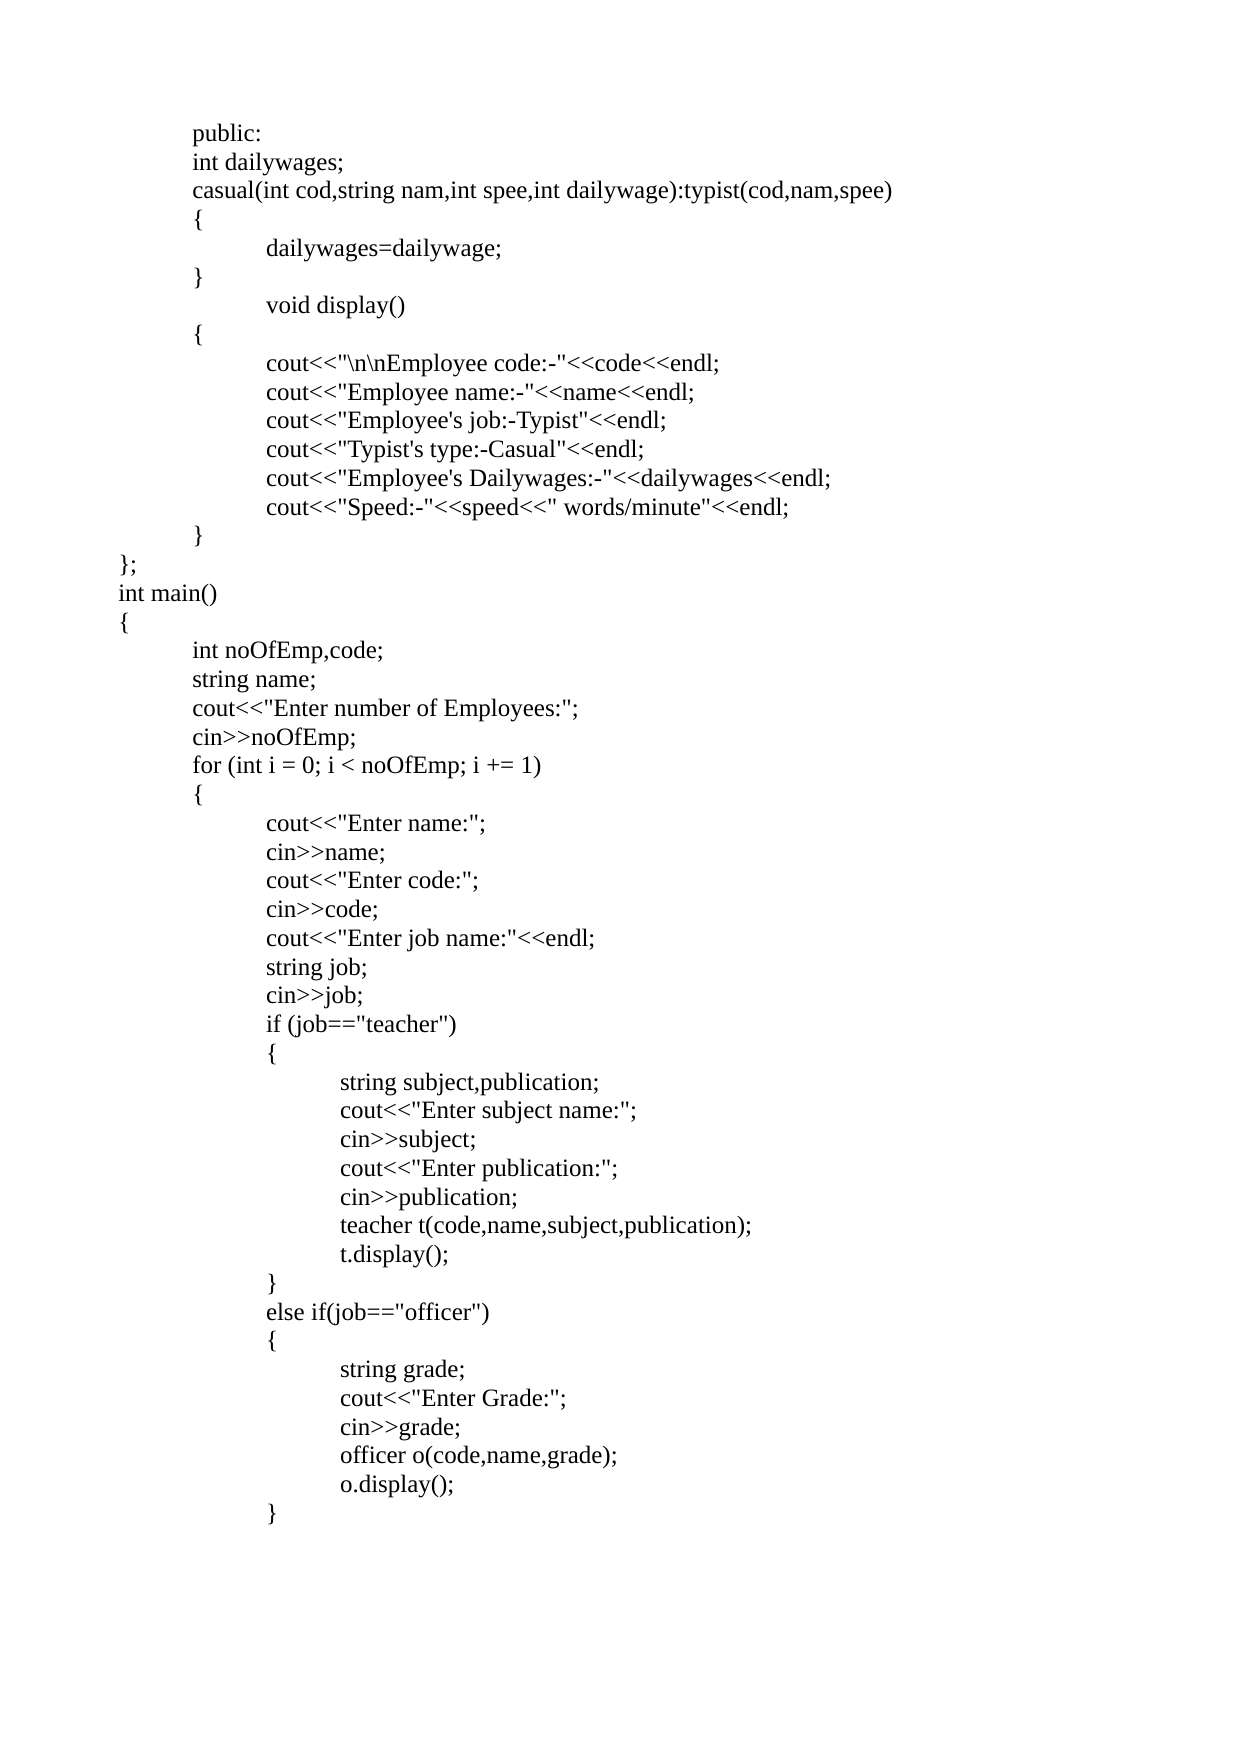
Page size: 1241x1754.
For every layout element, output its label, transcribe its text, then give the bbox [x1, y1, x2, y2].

text } [118, 1268, 1122, 1297]
text cout<<"Enter subject name:"; [118, 1096, 1122, 1124]
text cin>>subject; [118, 1124, 1122, 1153]
text casual(int cod,string nam,int spee,int dailywage):typist(cod,nam,spee) [118, 176, 1122, 204]
text cin>>name; [118, 837, 1122, 866]
text { [118, 1326, 1122, 1354]
text teacher t(code,name,subject,publication); [118, 1211, 1122, 1239]
text void display() [118, 291, 1122, 319]
text }; [118, 549, 1122, 578]
text officer o(code,name,grade); [118, 1441, 1122, 1469]
text { [118, 204, 1122, 233]
text for (int i = 0; i < noOfEmp; i += 1) [118, 751, 1122, 779]
text cout<<"Employee name:-"<<name<<endl; [118, 377, 1122, 406]
text cout<<"Enter number of Employees:"; [118, 693, 1122, 722]
text if (job=="teacher") [118, 1009, 1122, 1038]
text else if(job=="officer") [118, 1297, 1122, 1326]
text { [118, 607, 1122, 636]
text } [118, 262, 1122, 291]
text t.display(); [118, 1239, 1122, 1268]
text cout<<"Enter code:"; [118, 866, 1122, 894]
text cin>>noOfEmp; [118, 722, 1122, 751]
text cout<<"\n\nEmployee code:-"<<code<<endl; [118, 348, 1122, 377]
text cout<<"Enter publication:"; [118, 1153, 1122, 1182]
text cout<<"Speed:-"<<speed<<" words/minute"<<endl; [118, 492, 1122, 521]
text o.display(); [118, 1469, 1122, 1498]
text cin>>grade; [118, 1412, 1122, 1441]
text int main() [118, 578, 1122, 607]
text } [118, 521, 1122, 549]
text cin>>code; [118, 894, 1122, 923]
text cout<<"Typist's type:-Casual"<<endl; [118, 434, 1122, 463]
text cin>>publication; [118, 1182, 1122, 1211]
text cout<<"Employee's job:-Typist"<<endl; [118, 406, 1122, 434]
text cout<<"Enter Grade:"; [118, 1383, 1122, 1412]
text { [118, 319, 1122, 348]
text string subject,publication; [118, 1067, 1122, 1096]
text string grade; [118, 1354, 1122, 1383]
text int noOfEmp,code; [118, 636, 1122, 664]
text { [118, 1038, 1122, 1067]
text { [118, 779, 1122, 808]
text dailywages=dailywage; [118, 233, 1122, 262]
text cin>>job; [118, 981, 1122, 1009]
text int dailywages; [118, 147, 1122, 176]
text cout<<"Enter job name:"<<endl; [118, 923, 1122, 952]
text cout<<"Enter name:"; [118, 808, 1122, 837]
text public: [118, 118, 1122, 147]
text } [118, 1498, 1122, 1527]
text string name; [118, 664, 1122, 693]
text string job; [118, 952, 1122, 981]
text cout<<"Employee's Dailywages:-"<<dailywages<<endl; [118, 463, 1122, 492]
